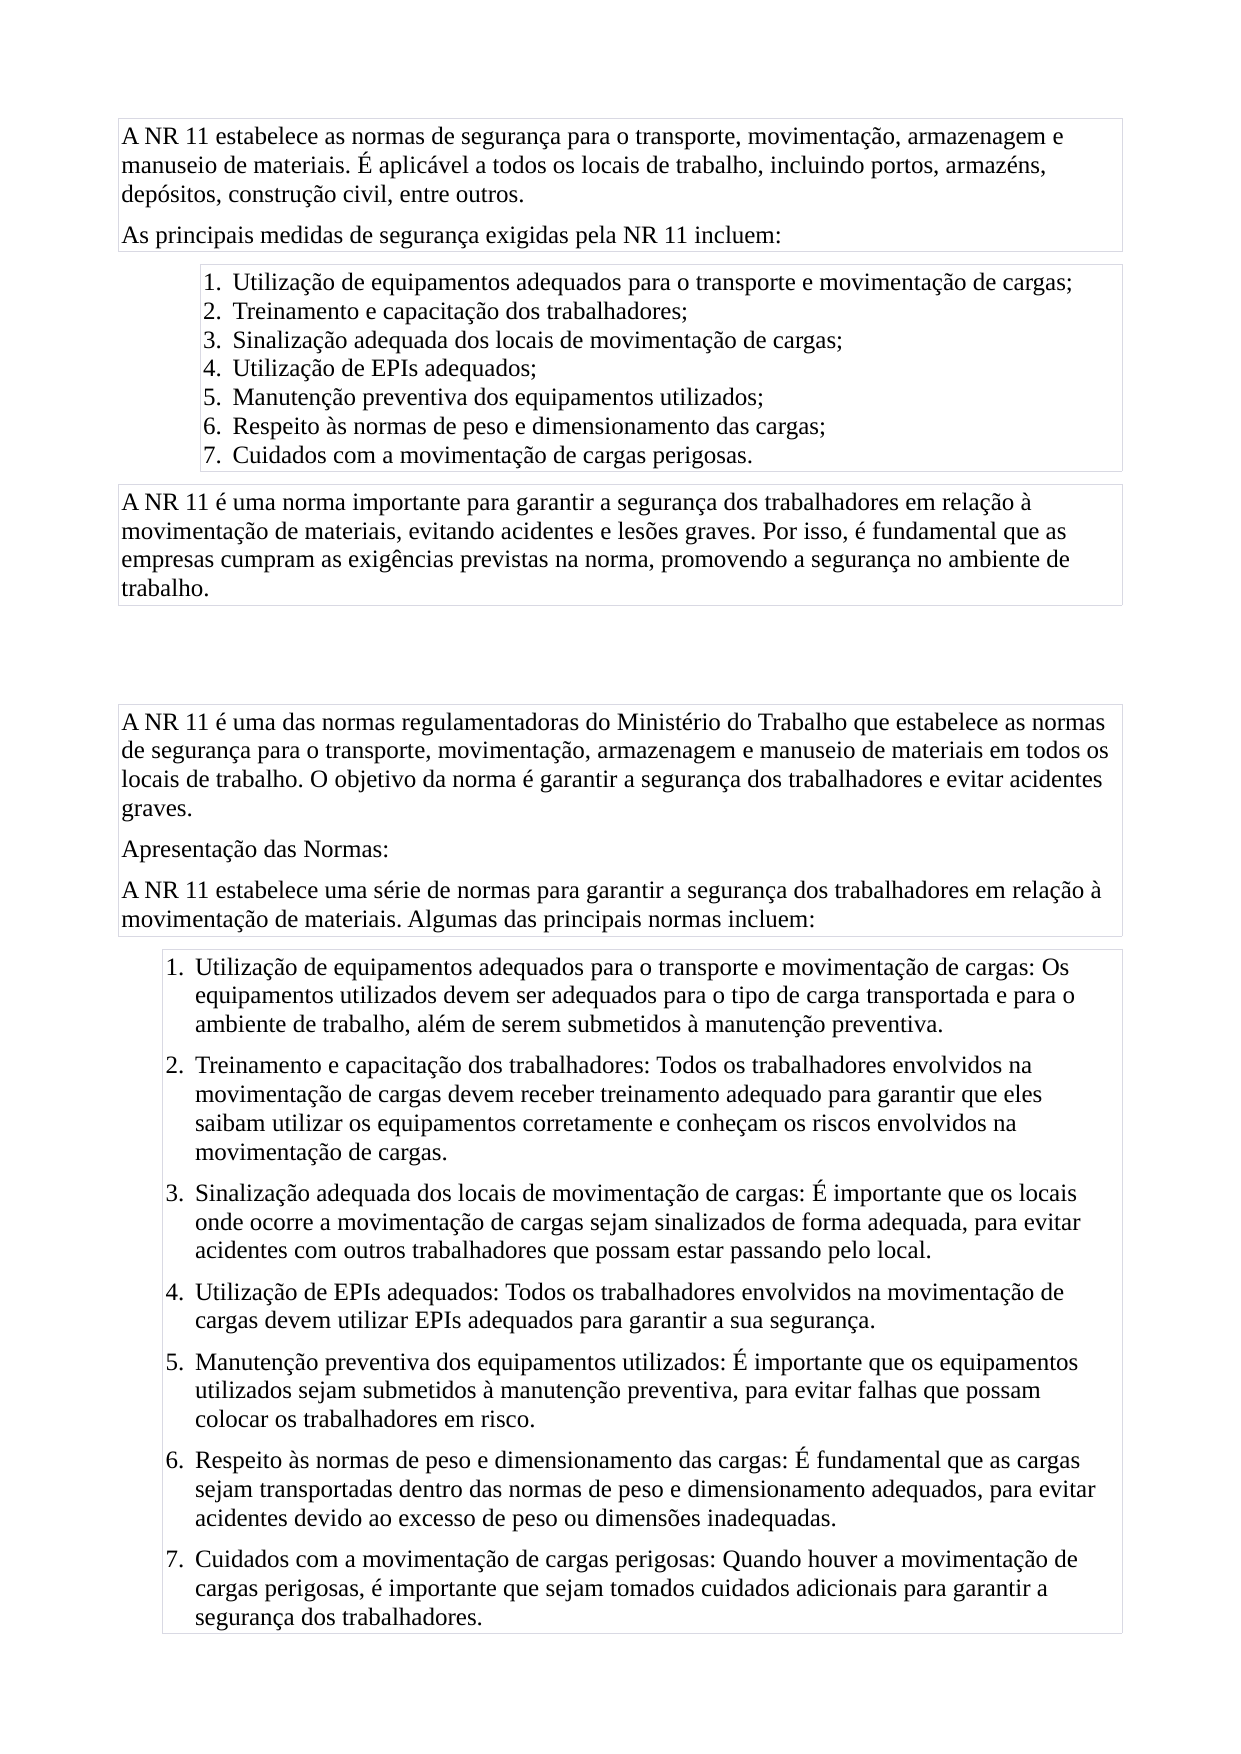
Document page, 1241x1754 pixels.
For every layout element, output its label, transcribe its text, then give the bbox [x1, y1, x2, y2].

text A NR 11 estabelece as normas de segurança para o transporte, movimentação, armazenagem e manuseio de materiais. É aplicável a todos os locais de trabalho, incluindo portos, armazéns, depósitos, construção civil, entre outros. [119, 119, 1122, 207]
text A NR 11 é uma das normas regulamentadoras do Ministério do Trabalho que estabelece as normas de segurança para o transporte, movimentação, armazenagem e manuseio de materiais em todos os locais de trabalho. O objetivo da norma é garantir a segurança dos trabalhadores e evitar acidentes graves. [119, 705, 1122, 822]
list Utilização de EPIs adequados: Todos os trabalhadores envolvidos na movimentação de cargas devem utilizar EPIs adequados para garantir a sua segurança. [163, 1273, 1122, 1334]
text A NR 11 estabelece uma série de normas para garantir a segurança dos trabalhadores em relação à movimentação de materiais. Algumas das principais normas incluem: [119, 872, 1122, 936]
list Cuidados com a movimentação de cargas perigosas. [201, 437, 1122, 471]
text Apresentação das Normas: [119, 831, 1122, 863]
list Manutenção preventiva dos equipamentos utilizados: É importante que os equipamentos utilizados sejam submetidos à manutenção preventiva, para evitar falhas que possam colocar os trabalhadores em risco. [163, 1343, 1122, 1433]
list Sinalização adequada dos locais de movimentação de cargas: É importante que os locais onde ocorre a movimentação de cargas sejam sinalizados de forma adequada, para evitar acidentes com outros trabalhadores que possam estar passando pelo local. [163, 1175, 1122, 1264]
list Manutenção preventiva dos equipamentos utilizados; [201, 379, 1122, 408]
list Treinamento e capacitação dos trabalhadores; [201, 293, 1122, 322]
list Utilização de EPIs adequados; [201, 350, 1122, 379]
list Sinalização adequada dos locais de movimentação de cargas; [201, 322, 1122, 350]
text As principais medidas de segurança exigidas pela NR 11 incluem: [119, 217, 1122, 251]
list Respeito às normas de peso e dimensionamento das cargas; [201, 408, 1122, 437]
list Utilização de equipamentos adequados para o transporte e movimentação de cargas; [201, 265, 1122, 293]
list Utilização de equipamentos adequados para o transporte e movimentação de cargas: Os equipamentos utilizados devem ser adequados para o tipo de carga transportada e para o ambiente de trabalho, além de serem submetidos à manutenção preventiva. [163, 950, 1122, 1038]
list Respeito às normas de peso e dimensionamento das cargas: É fundamental que as cargas sejam transportadas dentro das normas de peso e dimensionamento adequados, para evitar acidentes devido ao excesso de peso ou dimensões inadequadas. [163, 1442, 1122, 1532]
list Treinamento e capacitação dos trabalhadores: Todos os trabalhadores envolvidos na movimentação de cargas devem receber treinamento adequado para garantir que eles saibam utilizar os equipamentos corretamente e conheçam os riscos envolvidos na movimentação de cargas. [163, 1047, 1122, 1165]
text A NR 11 é uma norma importante para garantir a segurança dos trabalhadores em relação à movimentação de materiais, evitando acidentes e lesões graves. Por isso, é fundamental que as empresas cumpram as exigências previstas na norma, promovendo a segurança no ambiente de trabalho. [119, 485, 1122, 605]
list Cuidados com a movimentação de cargas perigosas: Quando houver a movimentação de cargas perigosas, é importante que sejam tomados cuidados adicionais para garantir a segurança dos trabalhadores. [163, 1541, 1122, 1633]
